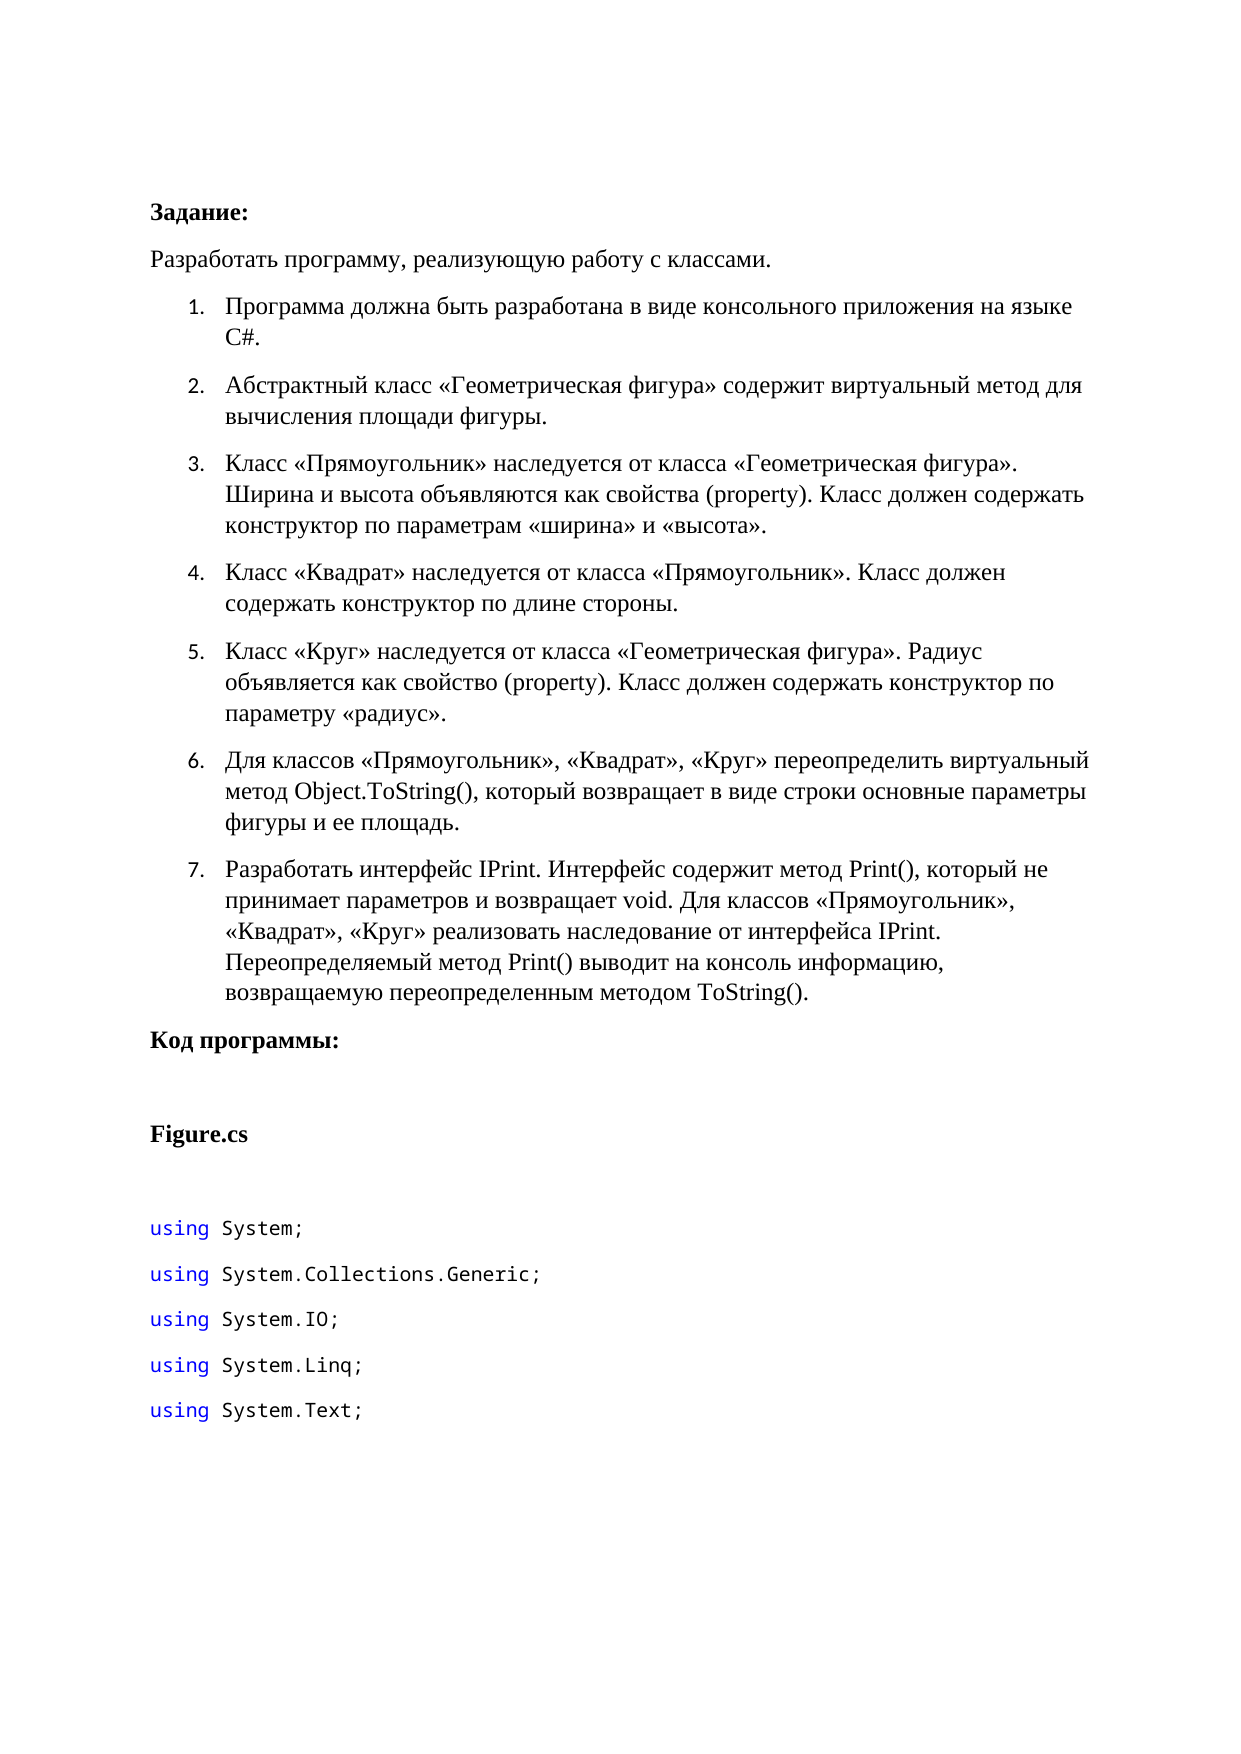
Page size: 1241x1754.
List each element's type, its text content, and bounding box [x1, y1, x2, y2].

list Абстрактный класс «Геометрическая фигура» содержит виртуальный метод для вычисления площади фигуры. [187, 370, 1090, 429]
text Figure.cs [150, 1119, 1090, 1148]
list Разработать интерфейс IPrint. Интерфейс содержит метод Print(), который не принимает параметров и возвращает void. Для классов «Прямоугольник», «Квадрат», «Круг» реализовать наследование от интерфейса IPrint. Переопределяемый метод Print() выводит на консоль информацию, возвращаемую переопределенным методом ToString(). [187, 854, 1090, 1006]
list Программа должна быть разработана в виде консольного приложения на языке C#. [187, 291, 1090, 351]
text Задание: [150, 197, 1090, 225]
list Класс «Круг» наследуется от класса «Геометрическая фигура». Радиус объявляется как свойство (property). Класс должен содержать конструктор по параметру «радиус». [187, 636, 1090, 726]
text using System.IO; [150, 1305, 1090, 1332]
text using System.Text; [150, 1396, 1090, 1423]
list Класс «Прямоугольник» наследуется от класса «Геометрическая фигура». Ширина и высота объявляются как свойства (property). Класс должен содержать конструктор по параметрам «ширина» и «высота». [187, 448, 1090, 539]
text using System.Linq; [150, 1351, 1090, 1378]
text using System; [150, 1214, 1090, 1241]
list Класс «Квадрат» наследуется от класса «Прямоугольник». Класс должен содержать конструктор по длине стороны. [187, 557, 1090, 617]
list Для классов «Прямоугольник», «Квадрат», «Круг» переопределить виртуальный метод Object.ToString(), который возвращает в виде строки основные параметры фигуры и ее площадь. [187, 745, 1090, 836]
text Разработать программу, реализующую работу с классами. [150, 244, 1090, 273]
text using System.Collections.Generic; [150, 1260, 1090, 1287]
text Код программы: [150, 1025, 1090, 1053]
